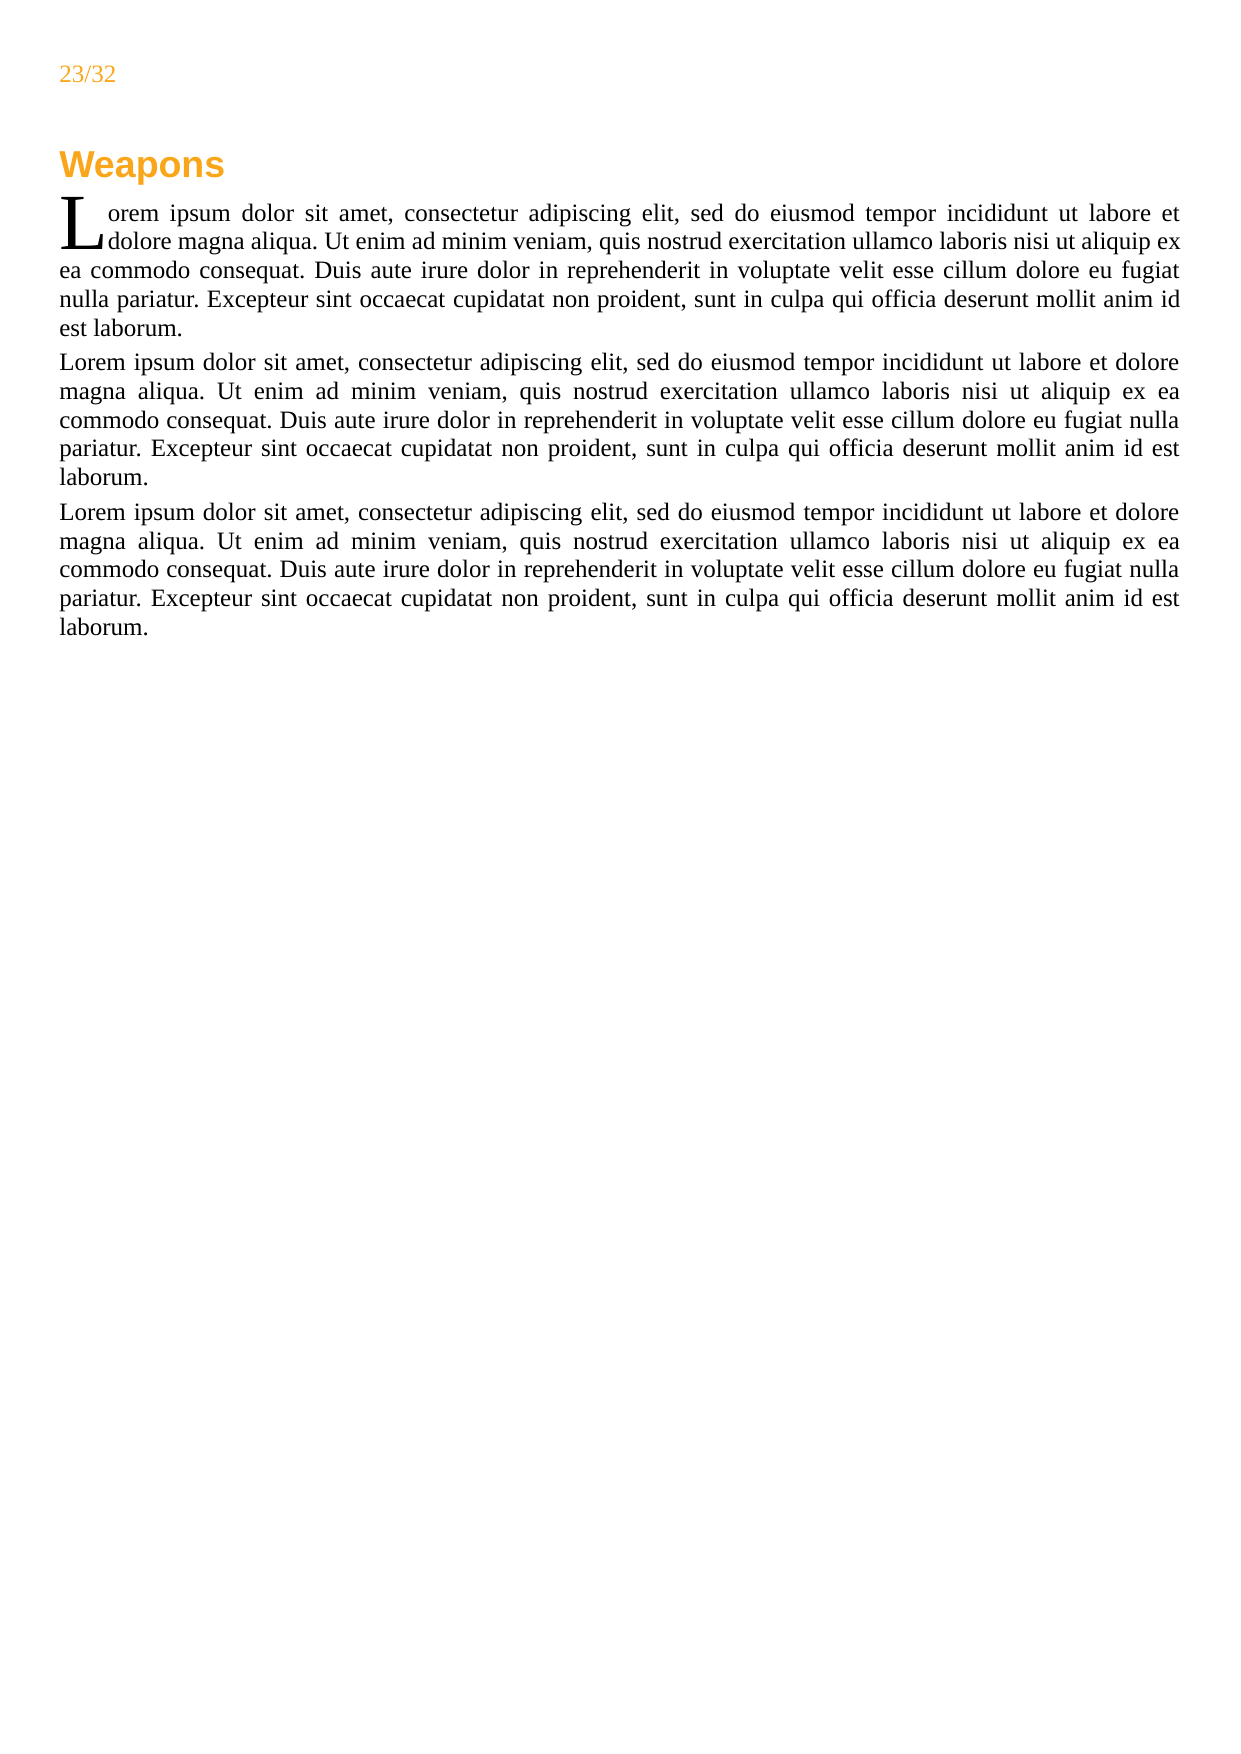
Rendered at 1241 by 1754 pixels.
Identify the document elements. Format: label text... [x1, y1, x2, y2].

text Lorem ipsum dolor sit amet, consectetur adipiscing elit, sed do eiusmod tempor incididunt ut labore et dolore magna aliqua. Ut enim ad minim veniam, quis nostrud exercitation ullamco laboris nisi ut aliquip ex ea commodo consequat. Duis aute irure dolor in reprehenderit in voluptate velit esse cillum dolore eu fugiat nulla pariatur. Excepteur sint occaecat cupidatat non proident, sunt in culpa qui officia deserunt mollit anim id est laborum. [59, 198, 1181, 341]
subtitle Weapons [59, 142, 1181, 185]
text Lorem ipsum dolor sit amet, consectetur adipiscing elit, sed do eiusmod tempor incididunt ut labore et dolore magna aliqua. Ut enim ad minim veniam, quis nostrud exercitation ullamco laboris nisi ut aliquip ex ea commodo consequat. Duis aute irure dolor in reprehenderit in voluptate velit esse cillum dolore eu fugiat nulla pariatur. Excepteur sint occaecat cupidatat non proident, sunt in culpa qui officia deserunt mollit anim id est laborum. [59, 347, 1181, 491]
text Lorem ipsum dolor sit amet, consectetur adipiscing elit, sed do eiusmod tempor incididunt ut labore et dolore magna aliqua. Ut enim ad minim veniam, quis nostrud exercitation ullamco laboris nisi ut aliquip ex ea commodo consequat. Duis aute irure dolor in reprehenderit in voluptate velit esse cillum dolore eu fugiat nulla pariatur. Excepteur sint occaecat cupidatat non proident, sunt in culpa qui officia deserunt mollit anim id est laborum. [59, 497, 1181, 641]
